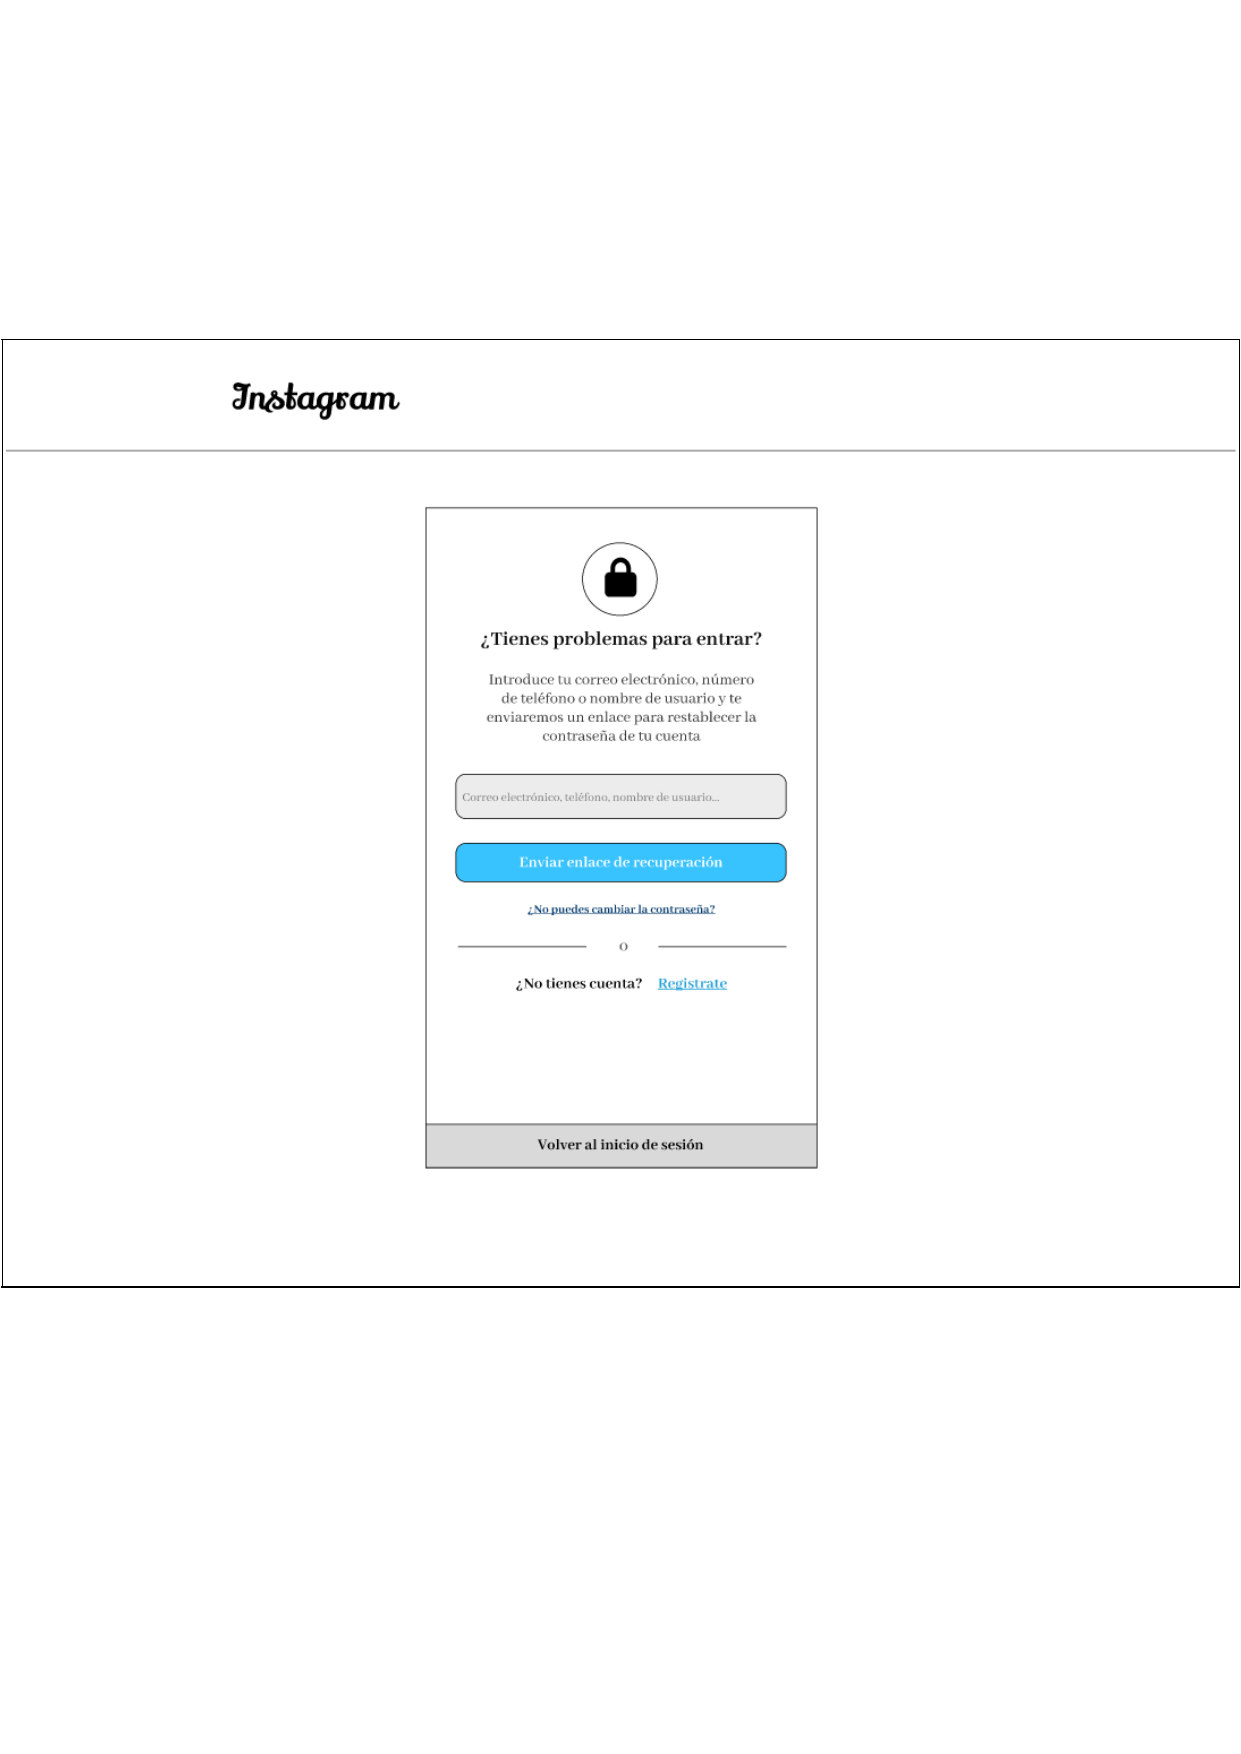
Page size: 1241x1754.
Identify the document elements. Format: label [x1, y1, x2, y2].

picture [5, 343, 1236, 1284]
